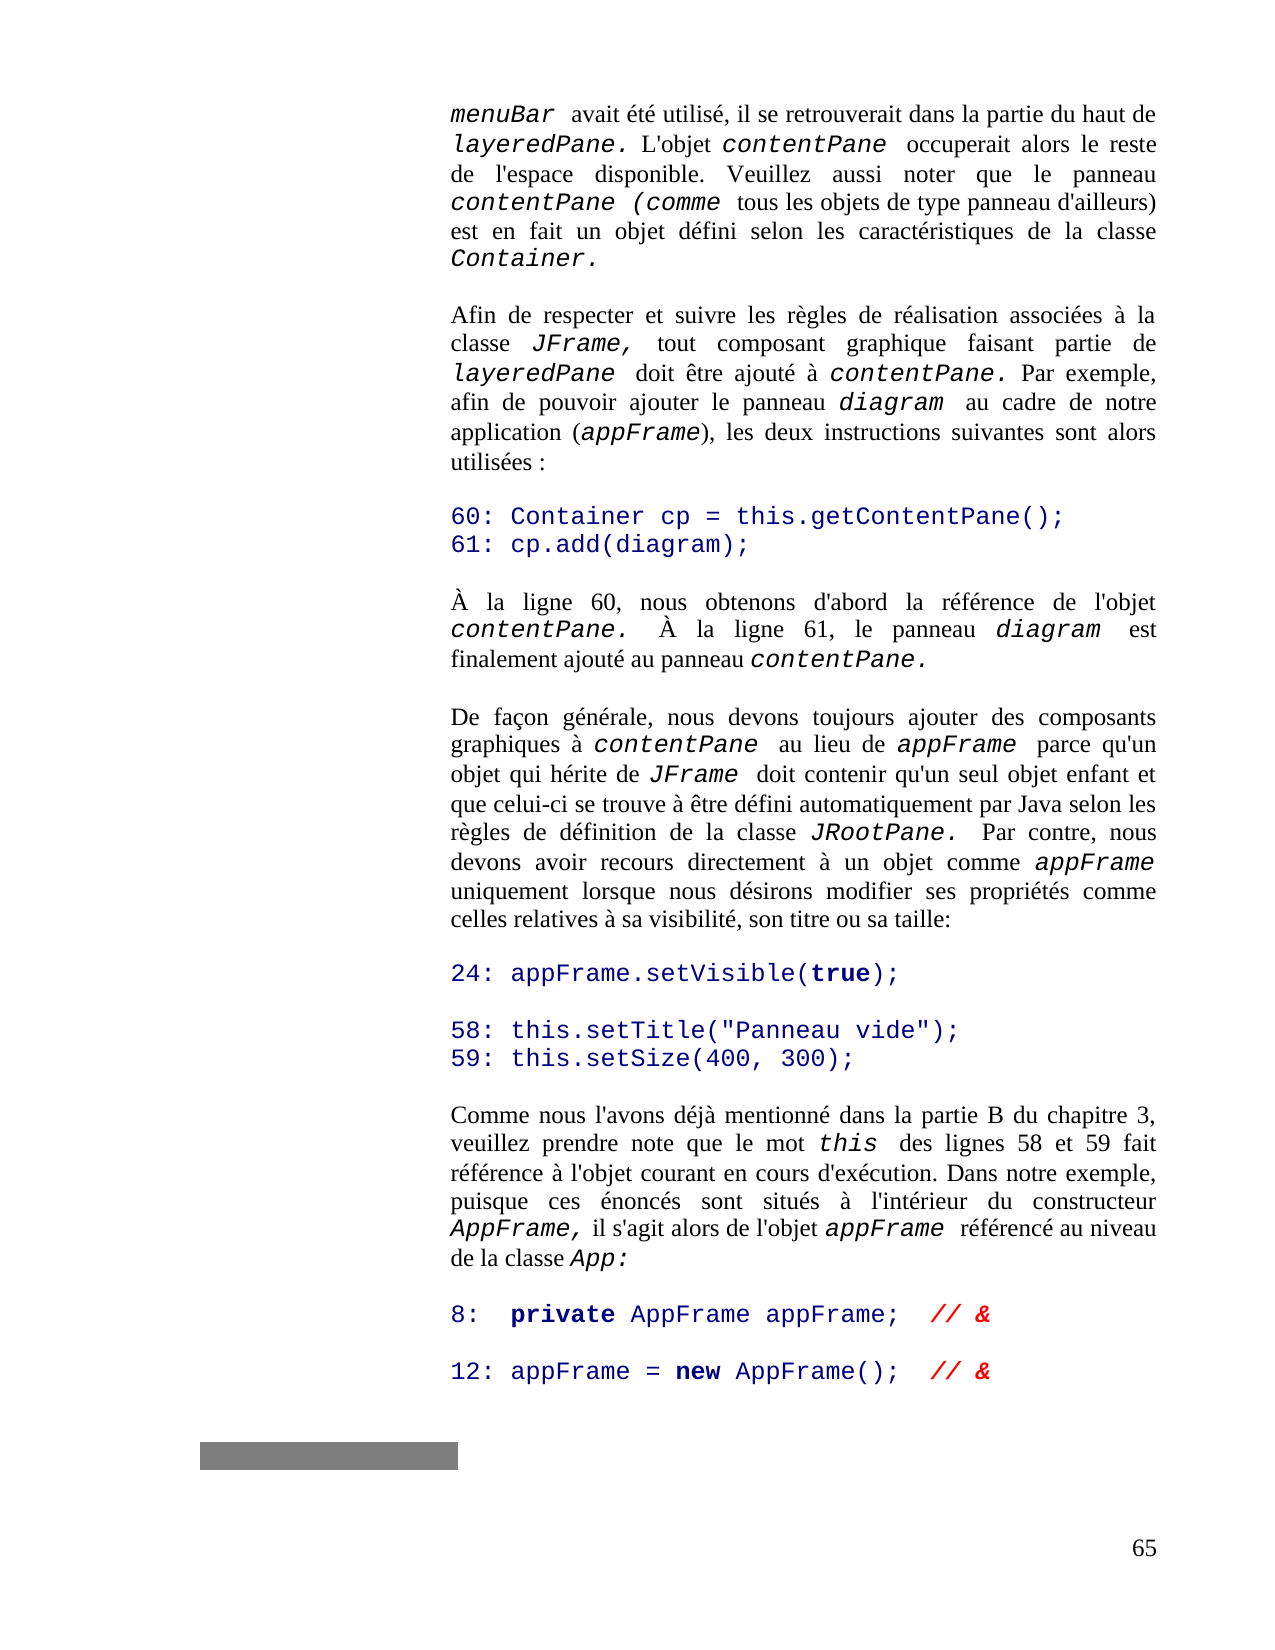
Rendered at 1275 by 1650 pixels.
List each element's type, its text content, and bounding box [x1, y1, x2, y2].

table_header [200, 961, 443, 1074]
table_header De façon générale, nous devons toujours ajouter des composants graphiques à contentPane au lieu de appFrame parce qu'un objet qui hérite de JFrame doit contenir qu'un seul objet enfant et que celui-ci se trouve à être défini automatiquement par Java selon les règles de définition de la classe JRootPane. Par contre, nous devons avoir recours directement à un objet comme appFrame uniquement lorsque nous désirons modifier ses propriétés comme celles relatives à sa visibilité, son titre ou sa taille: [443, 703, 1164, 933]
table_header 60: Container cp = this.getContentPane(); 61: cp.add(diagram); [443, 504, 1164, 560]
table_header [200, 100, 443, 273]
table_header À la ligne 60, nous obtenons d'abord la référence de l'objet contentPane. À la ligne 61, le panneau diagram est finalement ajouté au panneau contentPane. [443, 588, 1164, 675]
table_header [200, 301, 443, 476]
table_header [200, 1442, 458, 1470]
table_header [200, 1302, 443, 1387]
table_header 8: private AppFrame appFrame; // & 12: appFrame = new AppFrame(); // & [443, 1302, 1164, 1387]
table_header [200, 1102, 443, 1274]
table_header [200, 703, 443, 933]
table_header menuBar avait été utilisé, il se retrouverait dans la partie du haut de layeredPane. L'objet contentPane occuperait alors le reste de l'espace disponible. Veuillez aussi noter que le panneau contentPane (comme tous les objets de type panneau d'ailleurs) est en fait un objet défini selon les caractéristiques de la classe Container. [443, 100, 1164, 273]
table_header 24: appFrame.setVisible(true); 58: this.setTitle("Panneau vide"); 59: this.setSize(400, 300); [443, 961, 1164, 1074]
table_header [200, 504, 443, 560]
table_header Comme nous l'avons déjà mentionné dans la partie B du chapitre 3, veuillez prendre note que le mot this des lignes 58 et 59 fait référence à l'objet courant en cours d'exécution. Dans notre exemple, puisque ces énoncés sont situés à l'intérieur du constructeur AppFrame, il s'agit alors de l'objet appFrame référencé au niveau de la classe App: [443, 1102, 1164, 1274]
table_header Afin de respecter et suivre les règles de réalisation associées à la classe JFrame, tout composant graphique faisant partie de layeredPane doit être ajouté à contentPane. Par exemple, afin de pouvoir ajouter le panneau diagram au cadre de notre application (appFrame), les deux instructions suivantes sont alors utilisées : [443, 301, 1164, 476]
table_header [200, 588, 443, 675]
